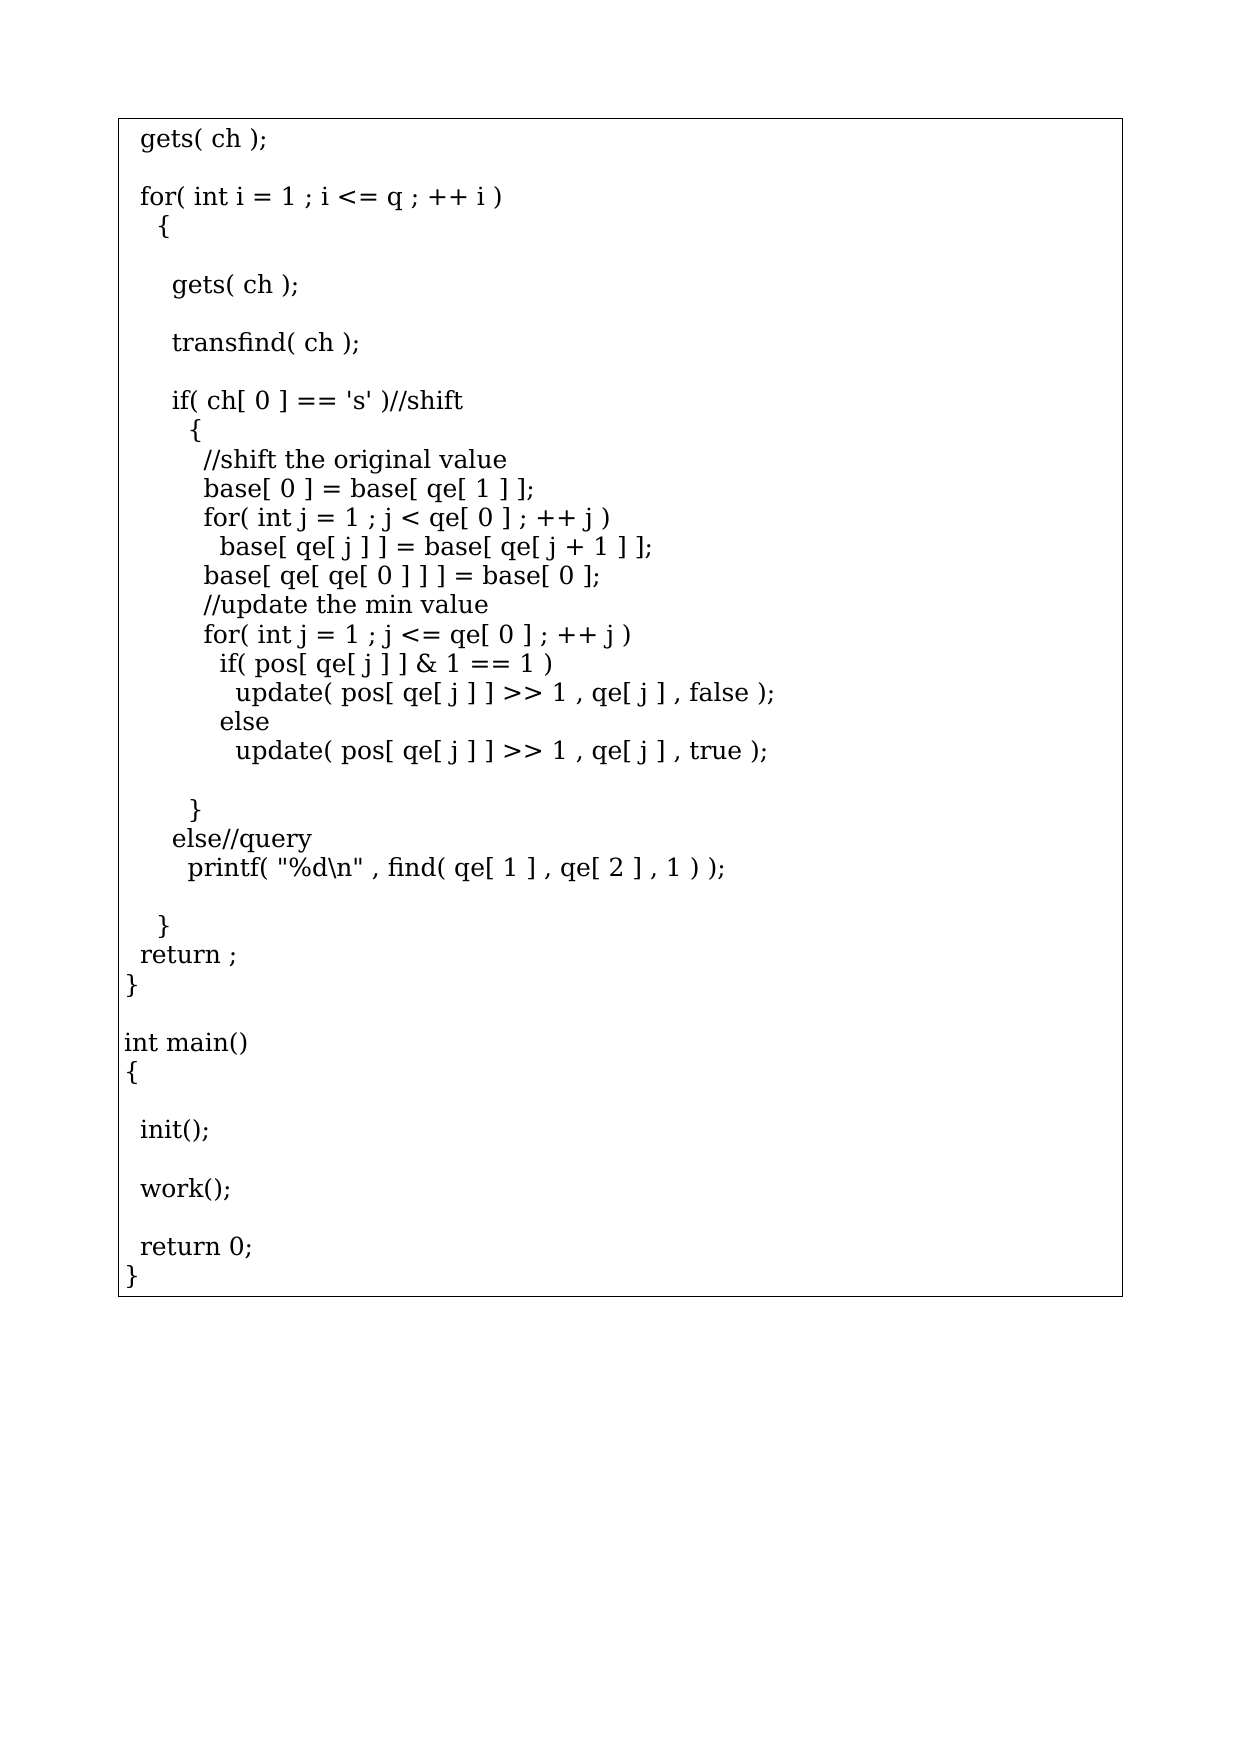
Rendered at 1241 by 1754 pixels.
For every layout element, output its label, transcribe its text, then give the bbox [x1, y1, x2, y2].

table_header gets( ch ); for( int i = 1 ; i <= q ; ++ i ) { gets( ch ); transfind( ch ); if( ch[ 0 ] == 's' )//shift { //shift the original value base[ 0 ] = base[ qe[ 1 ] ]; for( int j = 1 ; j < qe[ 0 ] ; ++ j ) base[ qe[ j ] ] = base[ qe[ j + 1 ] ]; base[ qe[ qe[ 0 ] ] ] = base[ 0 ]; //update the min value for( int j = 1 ; j <= qe[ 0 ] ; ++ j ) if( pos[ qe[ j ] ] & 1 == 1 ) update( pos[ qe[ j ] ] >> 1 , qe[ j ] , false ); else update( pos[ qe[ j ] ] >> 1 , qe[ j ] , true ); } else//query printf( "%d\n" , find( qe[ 1 ] , qe[ 2 ] , 1 ) ); } return ; } int main() { init(); work(); return 0; } [119, 119, 1122, 1296]
